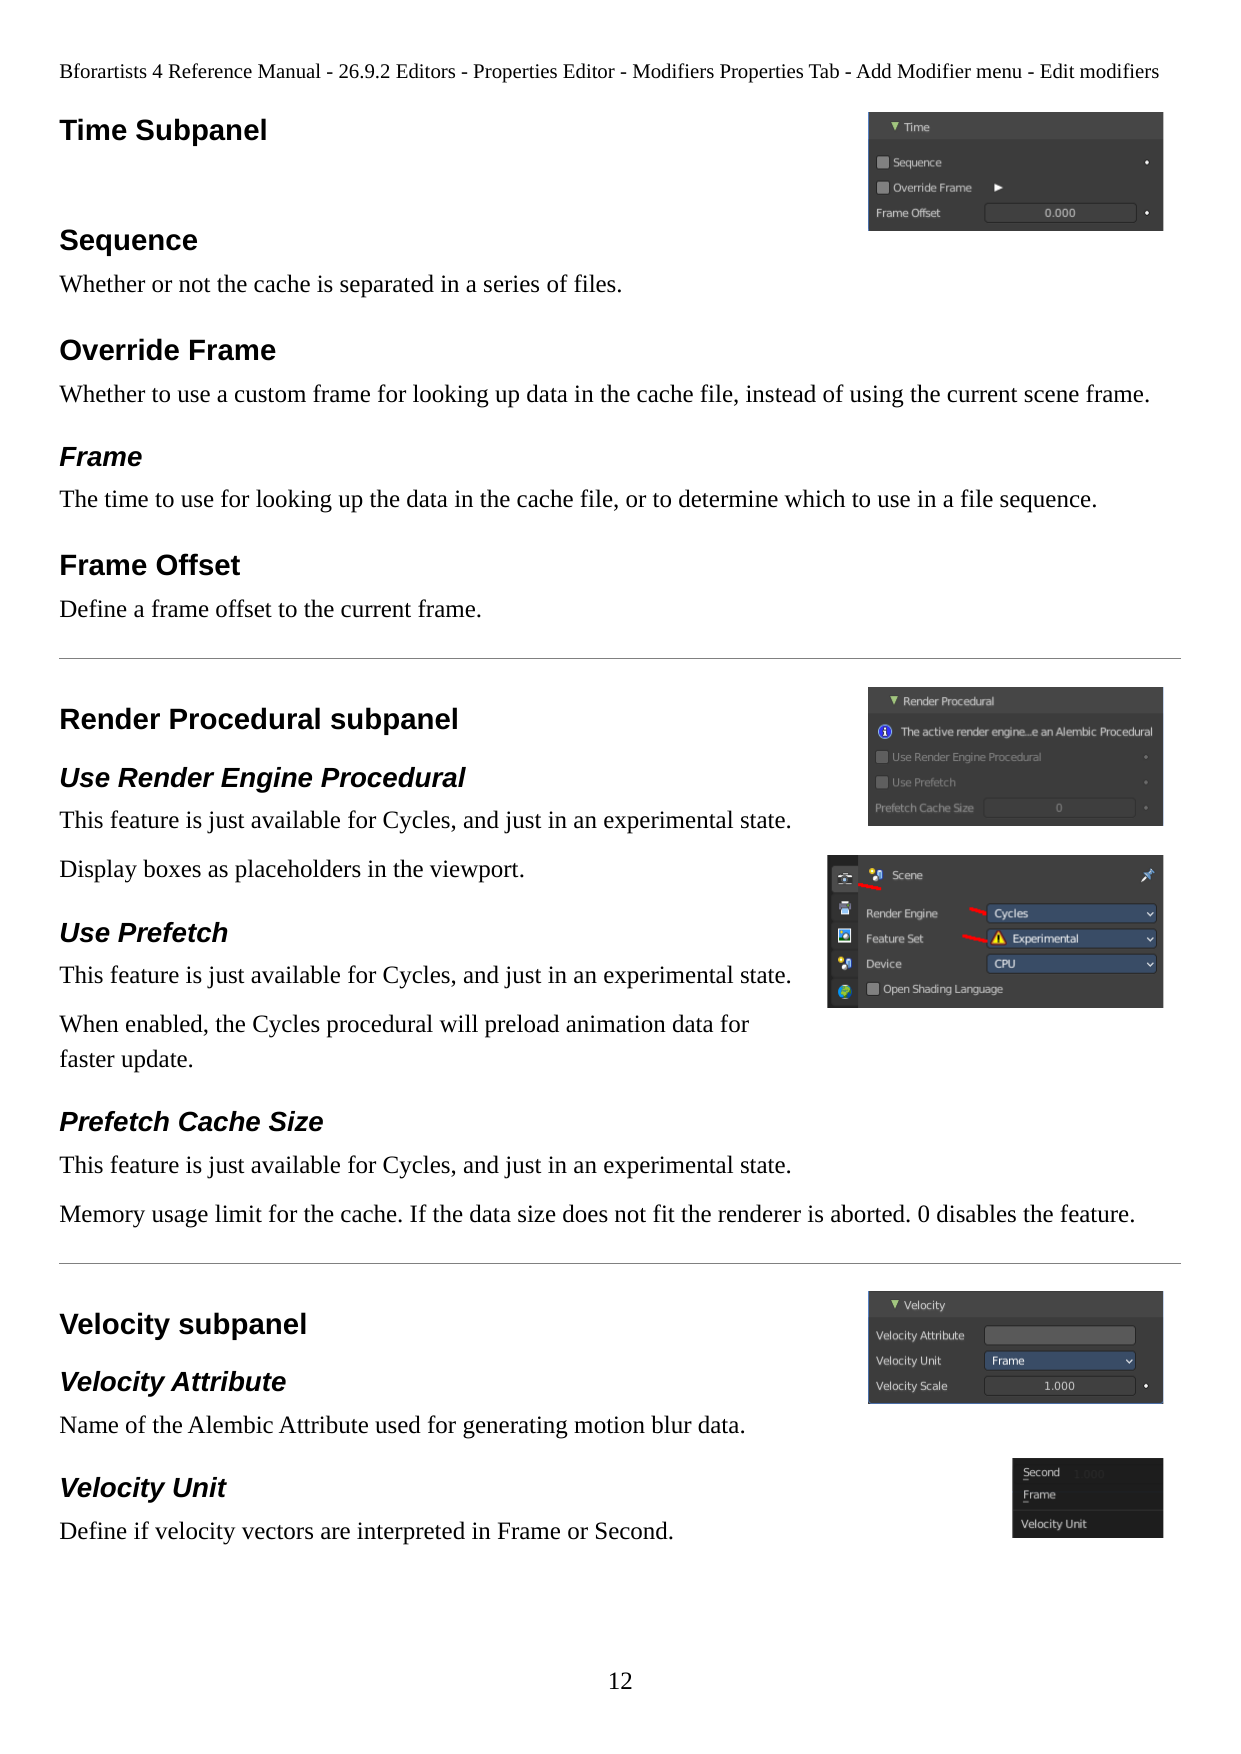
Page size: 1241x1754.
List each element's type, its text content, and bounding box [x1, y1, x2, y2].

text This feature is just available for Cycles, and just in an experimental state. [59, 1150, 1181, 1179]
text Name of the Alembic Attribute used for generating motion blur data. [59, 1410, 1181, 1439]
picture [827, 855, 1164, 1008]
subtitle Velocity Unit [59, 1471, 1012, 1503]
subtitle Use Render Engine Procedural [59, 761, 868, 793]
subtitle [1164, 1307, 1181, 1341]
text Whether or not the cache is separated in a series of files. [59, 269, 1181, 297]
picture [868, 112, 1164, 231]
subtitle Velocity Attribute [59, 1366, 868, 1397]
subtitle Frame Offset [59, 548, 1181, 582]
subtitle Frame [59, 440, 1181, 472]
picture [868, 687, 1164, 826]
text When enabled, the Cycles procedural will preload animation data for faster update. [59, 1009, 1181, 1073]
subtitle Time Subpanel [59, 113, 868, 146]
text Define if velocity vectors are interpreted in Frame or Second. [59, 1516, 1181, 1544]
picture [868, 1291, 1164, 1404]
text Display boxes as placeholders in the viewport. [59, 854, 1181, 883]
text Whether to use a custom frame for looking up data in the cache file, instead of using the current scene frame. [59, 379, 1181, 407]
picture [1012, 1458, 1164, 1538]
subtitle Override Frame [59, 332, 1181, 366]
subtitle [1164, 113, 1181, 146]
subtitle [1164, 702, 1181, 736]
text This feature is just available for Cycles, and just in an experimental state. [59, 805, 1181, 834]
text Memory usage limit for the cache. If the data size does not fit the renderer is aborted. 0 disables the feature. [59, 1199, 1181, 1228]
subtitle Render Procedural subpanel [59, 702, 868, 736]
subtitle Velocity subpanel [59, 1307, 868, 1341]
subtitle [1164, 916, 1181, 948]
text This feature is just available for Cycles, and just in an experimental state. [59, 960, 827, 989]
subtitle Prefetch Cache Size [59, 1106, 1181, 1137]
subtitle Use Prefetch [59, 916, 827, 948]
subtitle Sequence [59, 222, 1181, 256]
text Define a frame offset to the current frame. [59, 594, 1181, 623]
text The time to use for looking up the data in the cache file, or to determine which to use in a file sequence. [59, 484, 1181, 513]
subtitle [1164, 1471, 1181, 1503]
subtitle [1164, 1366, 1181, 1397]
